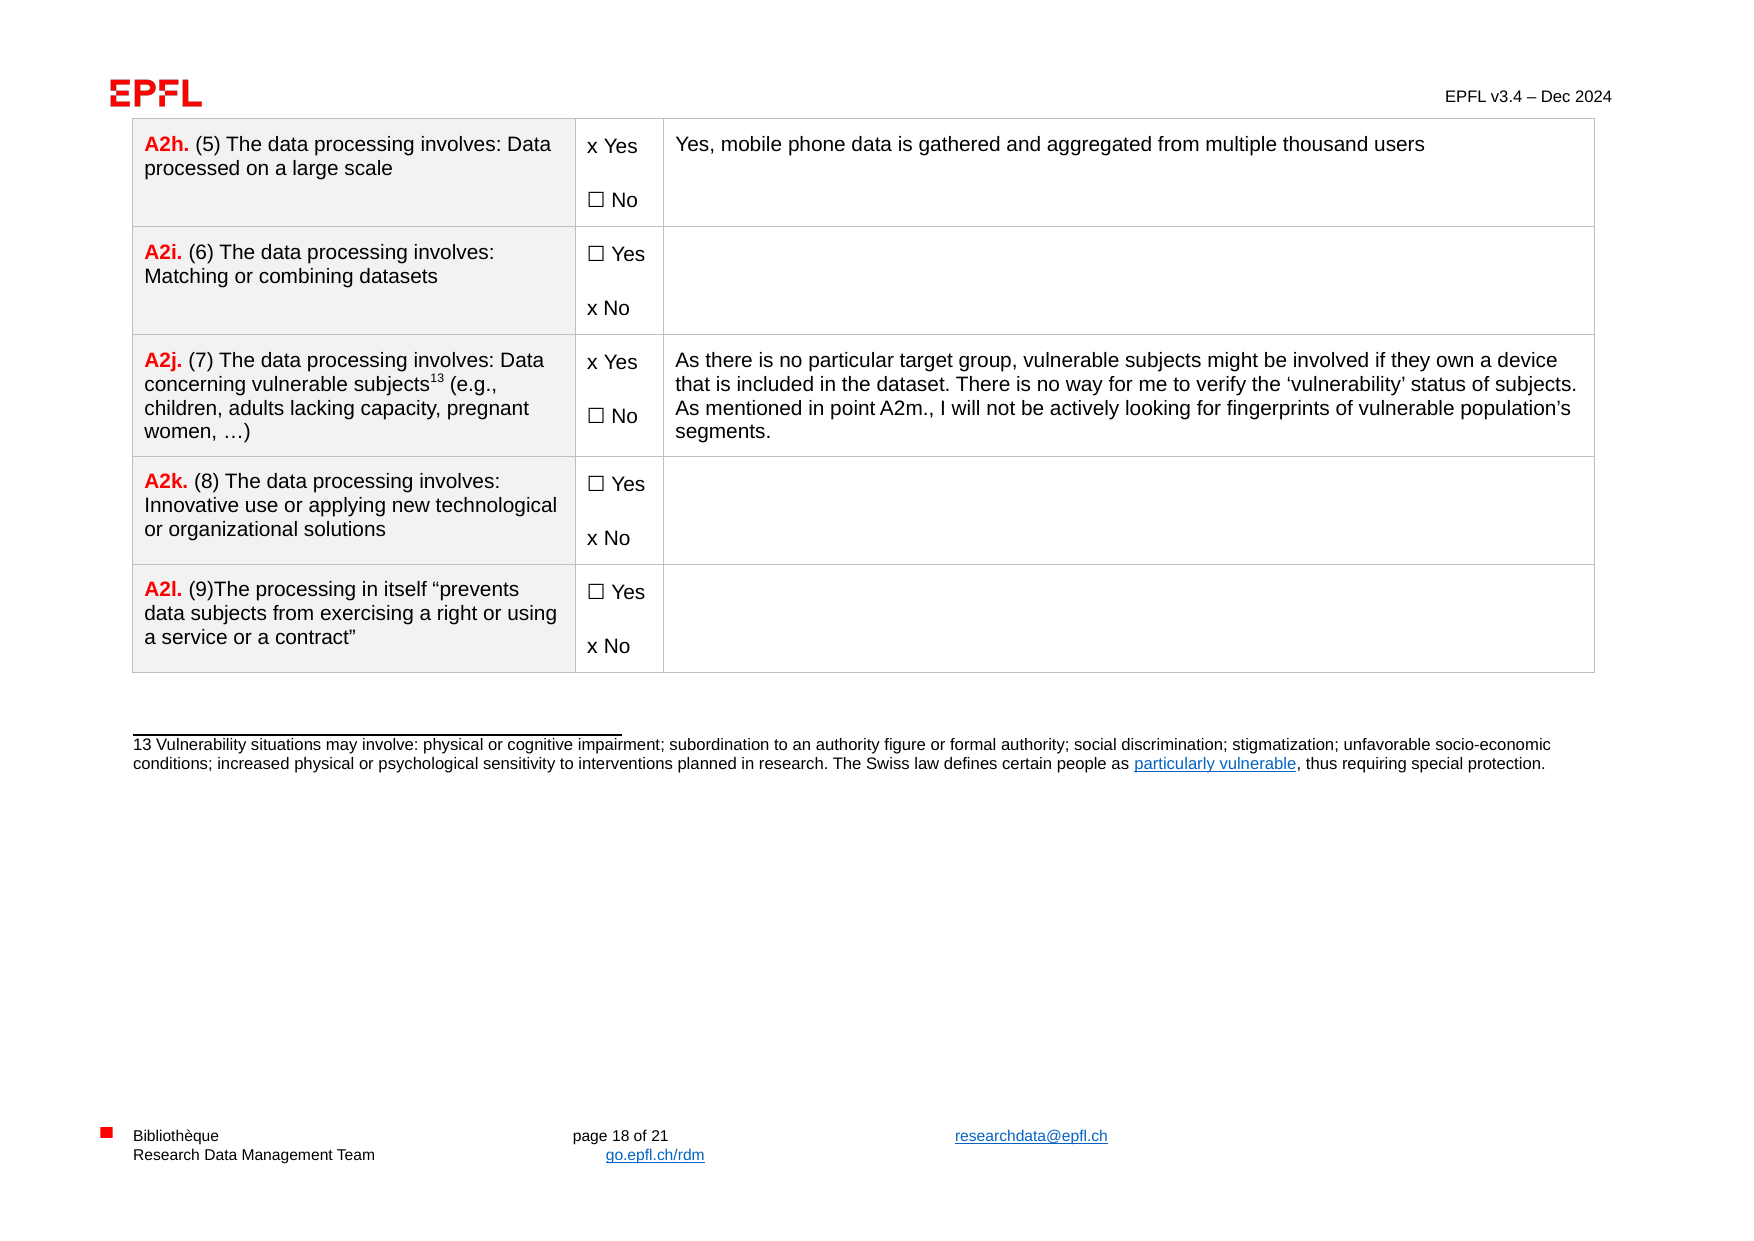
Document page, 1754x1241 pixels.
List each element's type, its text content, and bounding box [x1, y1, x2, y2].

table_cell ☐ Yes x No [576, 227, 663, 334]
table_cell A2j. (7) The data processing involves: Data concerning vulnerable subjects (e.g., children, adults lacking capacity, pregnant women, …) [133, 335, 575, 456]
table_cell A2k. (8) The data processing involves: Innovative use or applying new technological or organizational solutions [133, 457, 575, 564]
table_cell [664, 565, 1594, 672]
table_cell [664, 227, 1594, 334]
table_cell A2l. (9)The processing in itself “prevents data subjects from exercising a right or using a service or a contract” [133, 565, 575, 672]
table_cell ☐ Yes x No [576, 565, 663, 672]
table_cell ☐ Yes x No [576, 457, 663, 564]
table_cell [664, 457, 1594, 564]
table_cell x Yes ☐ No [576, 335, 663, 456]
table_cell Yes, mobile phone data is gathered and aggregated from multiple thousand users [664, 119, 1594, 226]
table_cell A2h. (5) The data processing involves: Data processed on a large scale [133, 119, 575, 226]
table_cell As there is no particular target group, vulnerable subjects might be involved if they own a device that is included in the dataset. There is no way for me to verify the ‘vulnerability’ status of subjects. As mentioned in point A2m., I will not be actively looking for fingerprints of vulnerable population’s segments. [664, 335, 1594, 456]
table_cell A2i. (6) The data processing involves: Matching or combining datasets [133, 227, 575, 334]
table_cell x Yes ☐ No [576, 119, 663, 226]
